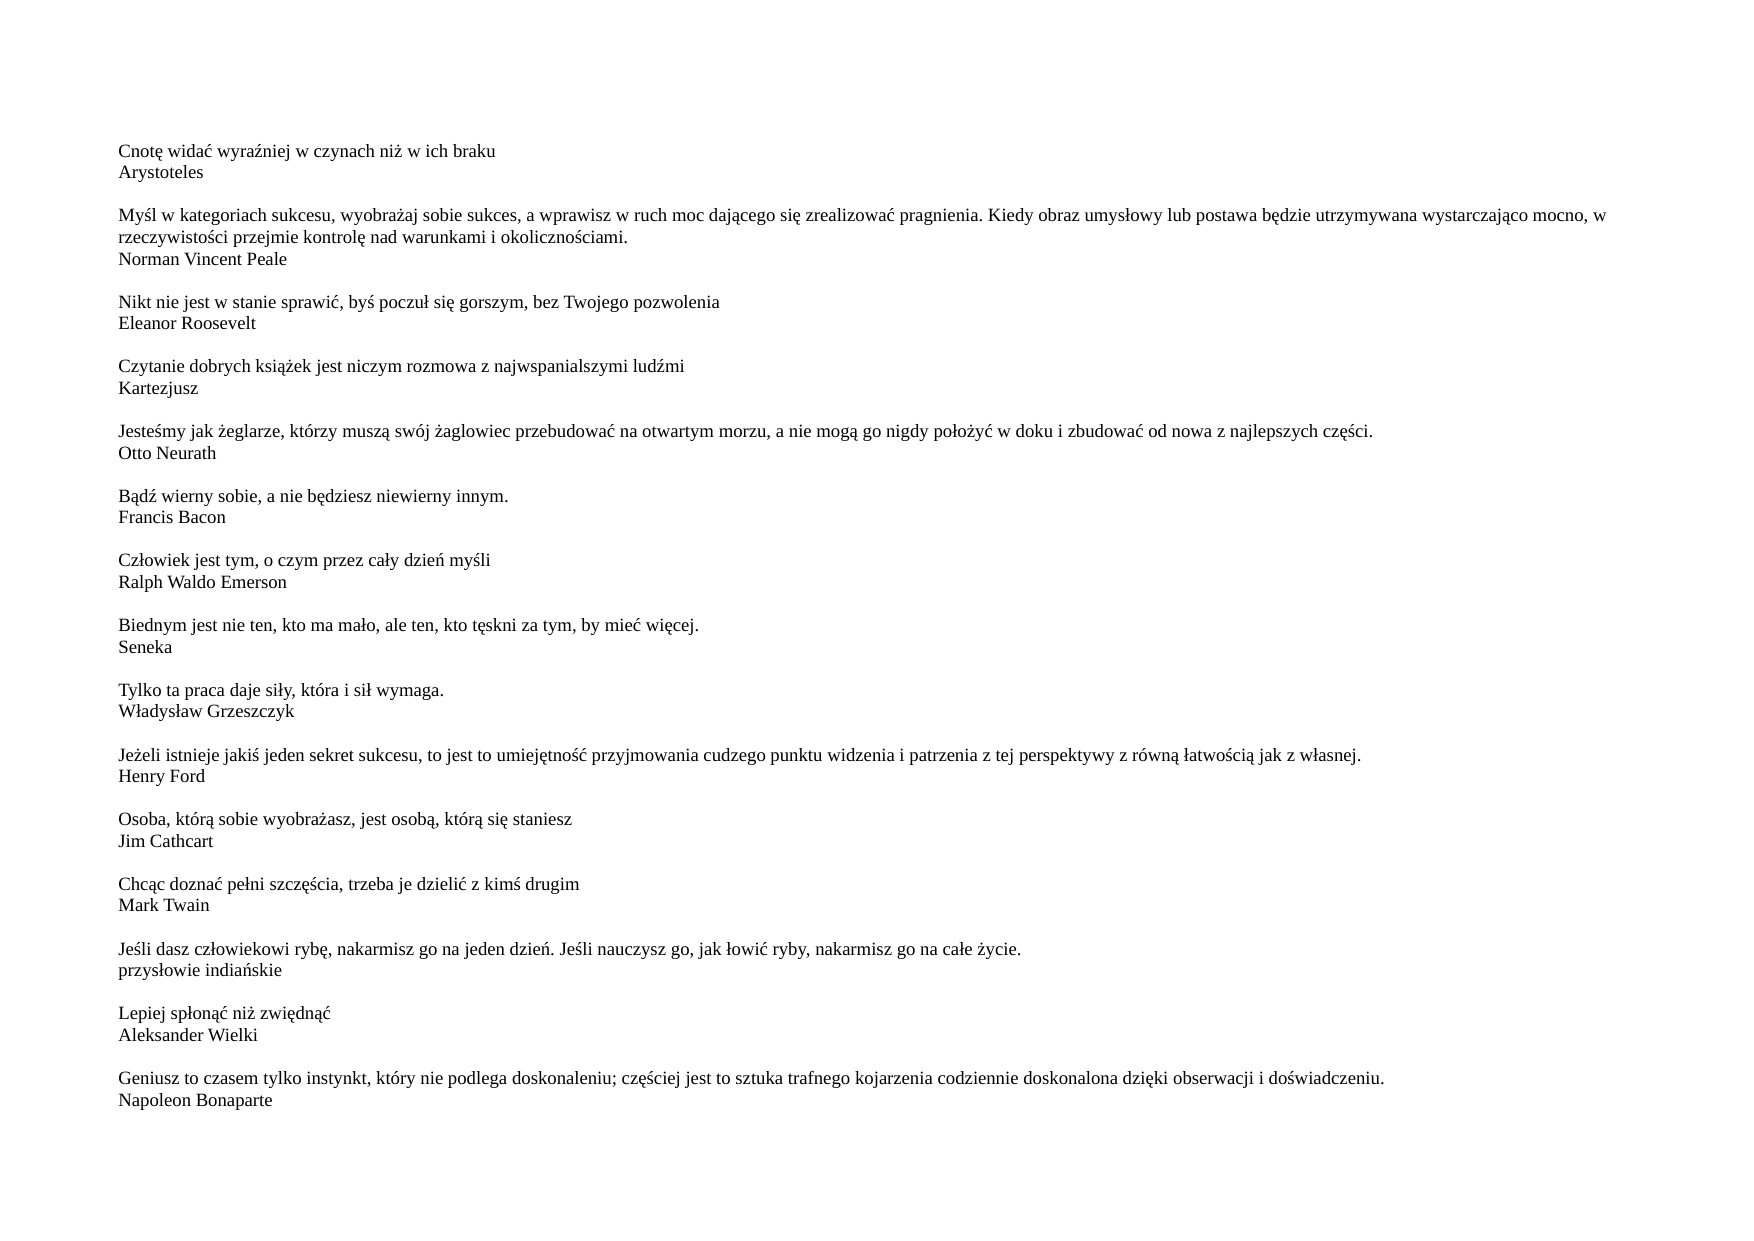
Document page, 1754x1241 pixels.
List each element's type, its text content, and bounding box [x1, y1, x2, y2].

text Eleanor Roosevelt [118, 312, 1636, 334]
text Cnotę widać wyraźniej w czynach niż w ich braku [118, 140, 1636, 161]
text Człowiek jest tym, o czym przez cały dzień myśli [118, 549, 1636, 571]
text Jesteśmy jak żeglarze, którzy muszą swój żaglowiec przebudować na otwartym morzu, a nie mogą go nigdy położyć w doku i zbudować od nowa z najlepszych części. [118, 420, 1636, 442]
text Nikt nie jest w stanie sprawić, byś poczuł się gorszym, bez Twojego pozwolenia [118, 291, 1636, 312]
text Geniusz to czasem tylko instynkt, który nie podlega doskonaleniu; częściej jest to sztuka trafnego kojarzenia codziennie doskonalona dzięki obserwacji i doświadczeniu. [118, 1067, 1636, 1088]
text Otto Neurath [118, 442, 1636, 463]
text Władysław Grzeszczyk [118, 700, 1636, 722]
text Kartezjusz [118, 377, 1636, 398]
text Norman Vincent Peale [118, 247, 1636, 269]
text Jim Cathcart [118, 830, 1636, 851]
text Jeśli dasz człowiekowi rybę, nakarmisz go na jeden dzień. Jeśli nauczysz go, jak łowić ryby, nakarmisz go na całe życie. [118, 937, 1636, 959]
text Mark Twain [118, 894, 1636, 916]
text Czytanie dobrych książek jest niczym rozmowa z najwspanialszymi ludźmi [118, 355, 1636, 377]
text Aleksander Wielki [118, 1024, 1636, 1045]
text Jeżeli istnieje jakiś jeden sekret sukcesu, to jest to umiejętność przyjmowania cudzego punktu widzenia i patrzenia z tej perspektywy z równą łatwością jak z własnej. [118, 743, 1636, 765]
text Lepiej spłonąć niż zwiędnąć [118, 1002, 1636, 1024]
text Chcąc doznać pełni szczęścia, trzeba je dzielić z kimś drugim [118, 873, 1636, 894]
text Tylko ta praca daje siły, która i sił wymaga. [118, 679, 1636, 700]
text Seneka [118, 636, 1636, 657]
text przysłowie indiańskie [118, 959, 1636, 981]
text Napoleon Bonaparte [118, 1088, 1636, 1110]
text Ralph Waldo Emerson [118, 571, 1636, 592]
text Osoba, którą sobie wyobrażasz, jest osobą, którą się staniesz [118, 808, 1636, 830]
text Francis Bacon [118, 506, 1636, 528]
text Bądź wierny sobie, a nie będziesz niewierny innym. [118, 485, 1636, 506]
text Henry Ford [118, 765, 1636, 787]
text Myśl w kategoriach sukcesu, wyobrażaj sobie sukces, a wprawisz w ruch moc dającego się zrealizować pragnienia. Kiedy obraz umysłowy lub postawa będzie utrzymywana wystarczająco mocno, w rzeczywistości przejmie kontrolę nad warunkami i okolicznościami. [118, 204, 1636, 247]
text Arystoteles [118, 161, 1636, 183]
text Biednym jest nie ten, kto ma mało, ale ten, kto tęskni za tym, by mieć więcej. [118, 614, 1636, 636]
